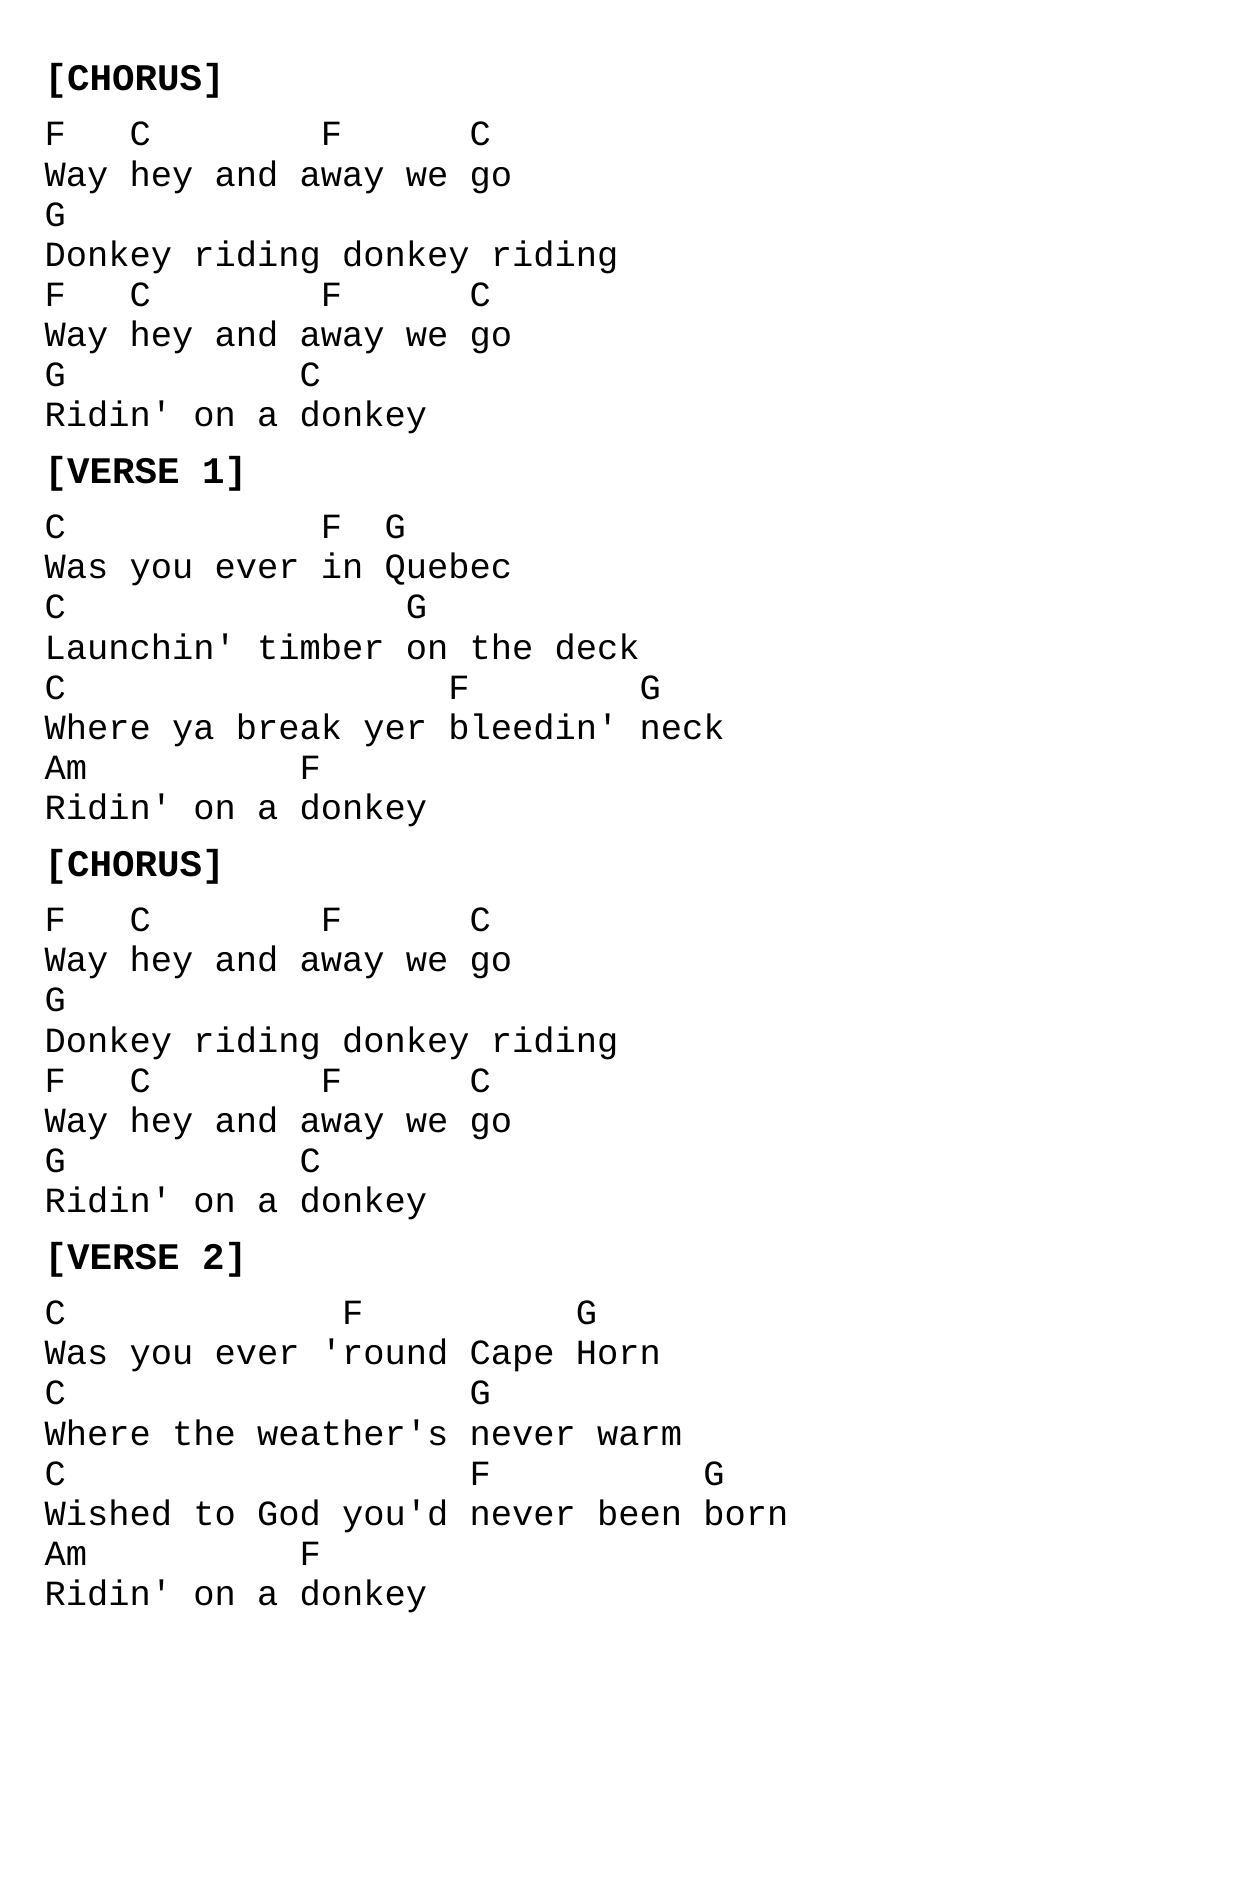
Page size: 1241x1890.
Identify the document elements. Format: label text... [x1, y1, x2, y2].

text Ridin' on a donkey [44, 790, 1063, 830]
text Ridin' on a donkey [44, 397, 1063, 437]
text Way hey and away we go [44, 942, 1063, 982]
text G C [44, 1143, 1063, 1183]
text Where the weather's never warm [44, 1415, 1063, 1456]
text Launchin' timber on the deck [44, 629, 1063, 670]
text C G [44, 1375, 1063, 1415]
text G C [44, 357, 1063, 397]
subtitle [VERSE 1] [44, 452, 1063, 494]
text Way hey and away we go [44, 317, 1063, 357]
text F C F C [44, 116, 1063, 156]
text C F G [44, 1295, 1063, 1335]
text Ridin' on a donkey [44, 1576, 1063, 1616]
text C F G [44, 670, 1063, 710]
text Am F [44, 1536, 1063, 1576]
text F C F C [44, 902, 1063, 942]
text Donkey riding donkey riding [44, 1022, 1063, 1063]
text Way hey and away we go [44, 1103, 1063, 1143]
subtitle [VERSE 2] [44, 1238, 1063, 1280]
text Donkey riding donkey riding [44, 237, 1063, 277]
text Way hey and away we go [44, 156, 1063, 197]
subtitle [CHORUS] [44, 59, 1063, 102]
subtitle [CHORUS] [44, 845, 1063, 887]
text Was you ever in Quebec [44, 549, 1063, 589]
text G [44, 982, 1063, 1022]
text F C F C [44, 1063, 1063, 1103]
text Am F [44, 750, 1063, 790]
text G [44, 197, 1063, 237]
text Ridin' on a donkey [44, 1183, 1063, 1223]
text F C F C [44, 277, 1063, 317]
text Wished to God you'd never been born [44, 1496, 1063, 1536]
text Where ya break yer bleedin' neck [44, 710, 1063, 750]
text C F G [44, 509, 1063, 549]
text Was you ever 'round Cape Horn [44, 1335, 1063, 1375]
text C F G [44, 1456, 1063, 1496]
text C G [44, 589, 1063, 629]
